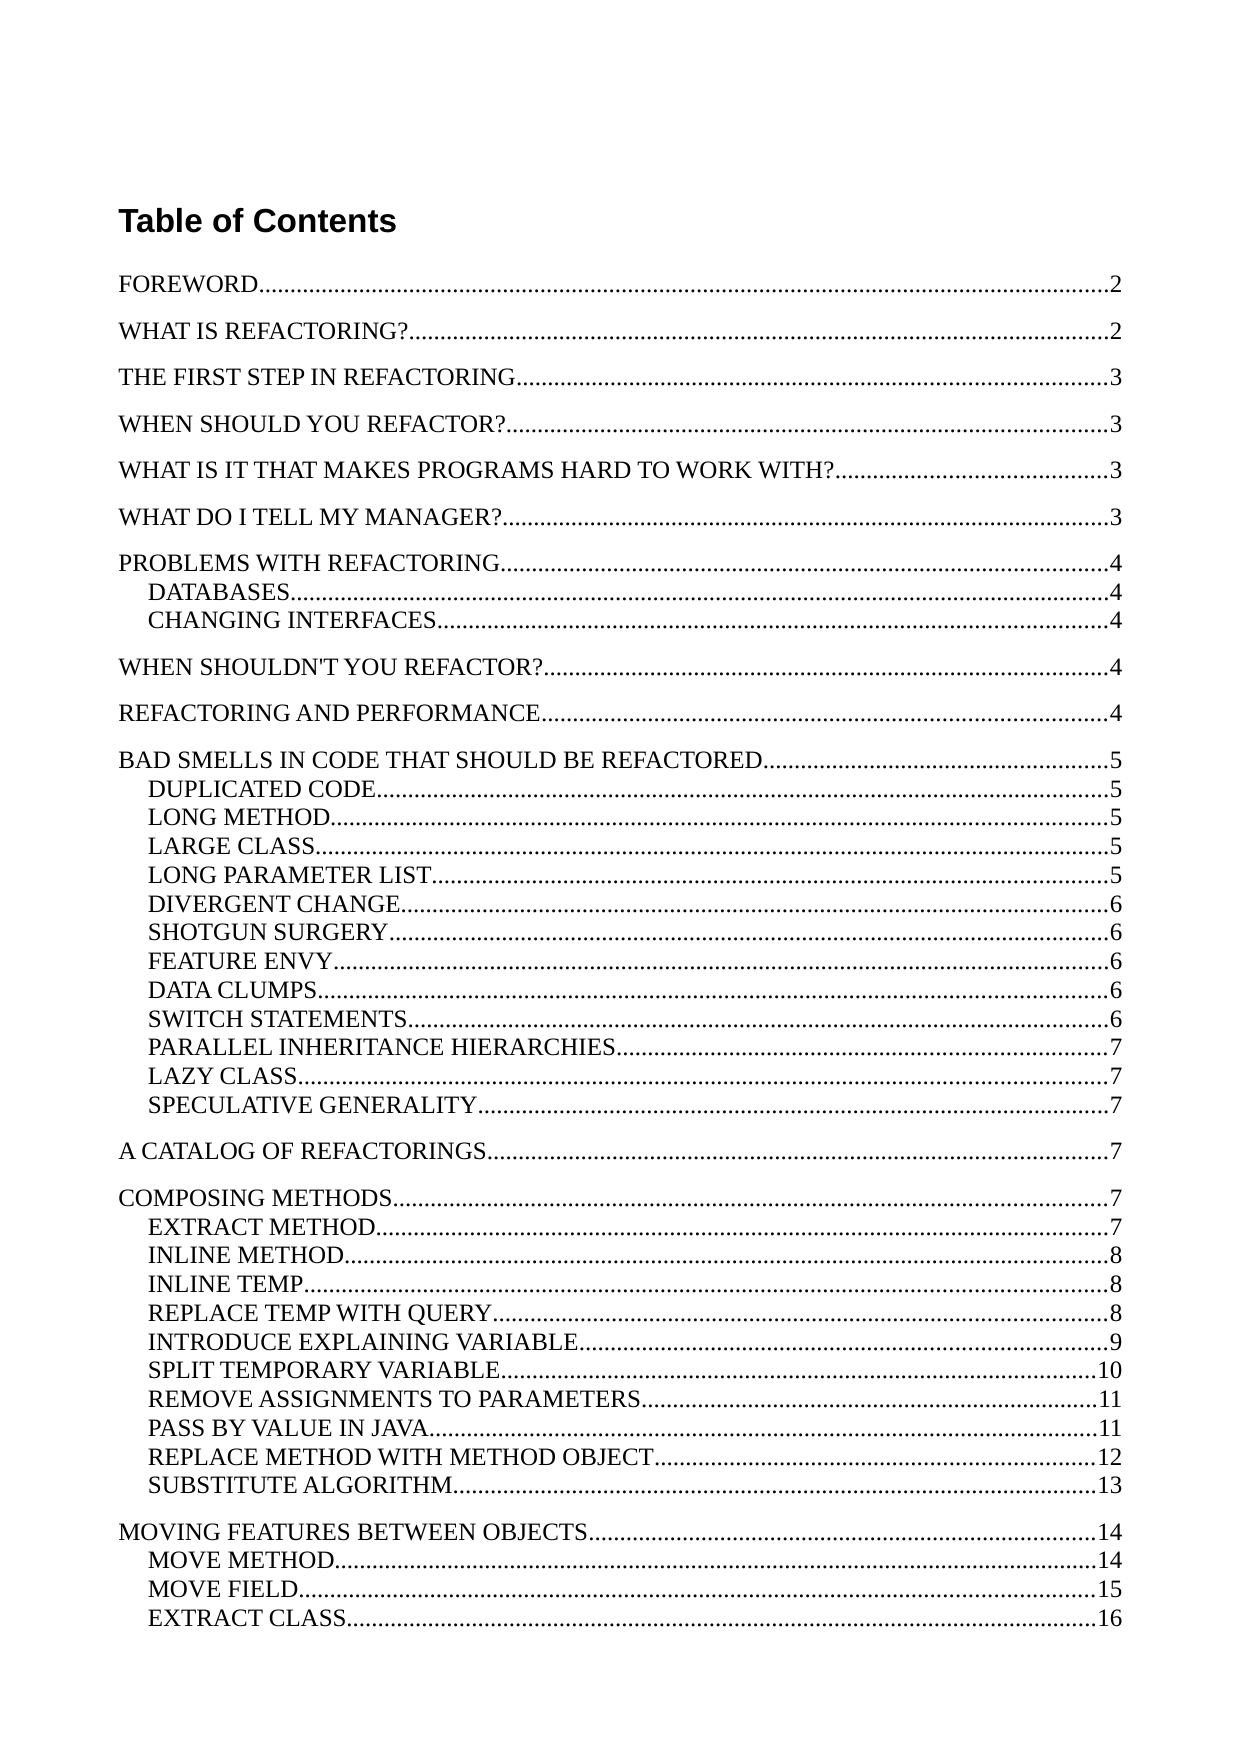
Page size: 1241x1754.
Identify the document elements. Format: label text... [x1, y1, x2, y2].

text INLINE METHOD 8 [148, 1240, 1122, 1269]
text REMOVE ASSIGNMENTS TO PARAMETERS 11 [148, 1384, 1122, 1413]
text LARGE CLASS 5 [148, 831, 1122, 860]
text BAD SMELLS IN CODE THAT SHOULD BE REFACTORED 5 [118, 745, 1122, 774]
text DATA CLUMPS 6 [148, 975, 1122, 1004]
text WHAT DO I TELL MY MANAGER? 3 [118, 502, 1122, 530]
text WHAT IS REFACTORING? 2 [118, 316, 1122, 344]
text REPLACE TEMP WITH QUERY 8 [148, 1298, 1122, 1327]
text MOVING FEATURES BETWEEN OBJECTS 14 [118, 1517, 1122, 1546]
text MOVE METHOD 14 [148, 1546, 1122, 1574]
subtitle Table of Contents [118, 201, 1122, 239]
text EXTRACT CLASS 16 [148, 1603, 1122, 1632]
text SHOTGUN SURGERY 6 [148, 917, 1122, 946]
text SPECULATIVE GENERALITY 7 [148, 1090, 1122, 1119]
text A CATALOG OF REFACTORINGS 7 [118, 1136, 1122, 1165]
text REPLACE METHOD WITH METHOD OBJECT 12 [148, 1442, 1122, 1470]
text LONG PARAMETER LIST 5 [148, 860, 1122, 889]
text EXTRACT METHOD 7 [148, 1212, 1122, 1240]
text INLINE TEMP 8 [148, 1269, 1122, 1298]
text FEATURE ENVY 6 [148, 946, 1122, 975]
text DUPLICATED CODE 5 [148, 774, 1122, 802]
text WHEN SHOULD YOU REFACTOR? 3 [118, 409, 1122, 437]
text REFACTORING AND PERFORMANCE 4 [118, 698, 1122, 727]
text WHEN SHOULDN'T YOU REFACTOR? 4 [118, 652, 1122, 681]
text FOREWORD 2 [118, 269, 1122, 298]
text CHANGING INTERFACES 4 [148, 606, 1122, 634]
text WHAT IS IT THAT MAKES PROGRAMS HARD TO WORK WITH? 3 [118, 455, 1122, 484]
text SUBSTITUTE ALGORITHM 13 [148, 1470, 1122, 1499]
text THE FIRST STEP IN REFACTORING 3 [118, 362, 1122, 391]
text DATABASES 4 [148, 577, 1122, 606]
text INTRODUCE EXPLAINING VARIABLE 9 [148, 1327, 1122, 1355]
text SPLIT TEMPORARY VARIABLE 10 [148, 1355, 1122, 1384]
text MOVE FIELD 15 [148, 1574, 1122, 1603]
text SWITCH STATEMENTS 6 [148, 1004, 1122, 1032]
text PASS BY VALUE IN JAVA 11 [148, 1413, 1122, 1442]
text LAZY CLASS 7 [148, 1061, 1122, 1090]
text PROBLEMS WITH REFACTORING 4 [118, 548, 1122, 577]
text DIVERGENT CHANGE 6 [148, 889, 1122, 917]
text PARALLEL INHERITANCE HIERARCHIES 7 [148, 1032, 1122, 1061]
text LONG METHOD 5 [148, 802, 1122, 831]
text COMPOSING METHODS 7 [118, 1183, 1122, 1212]
